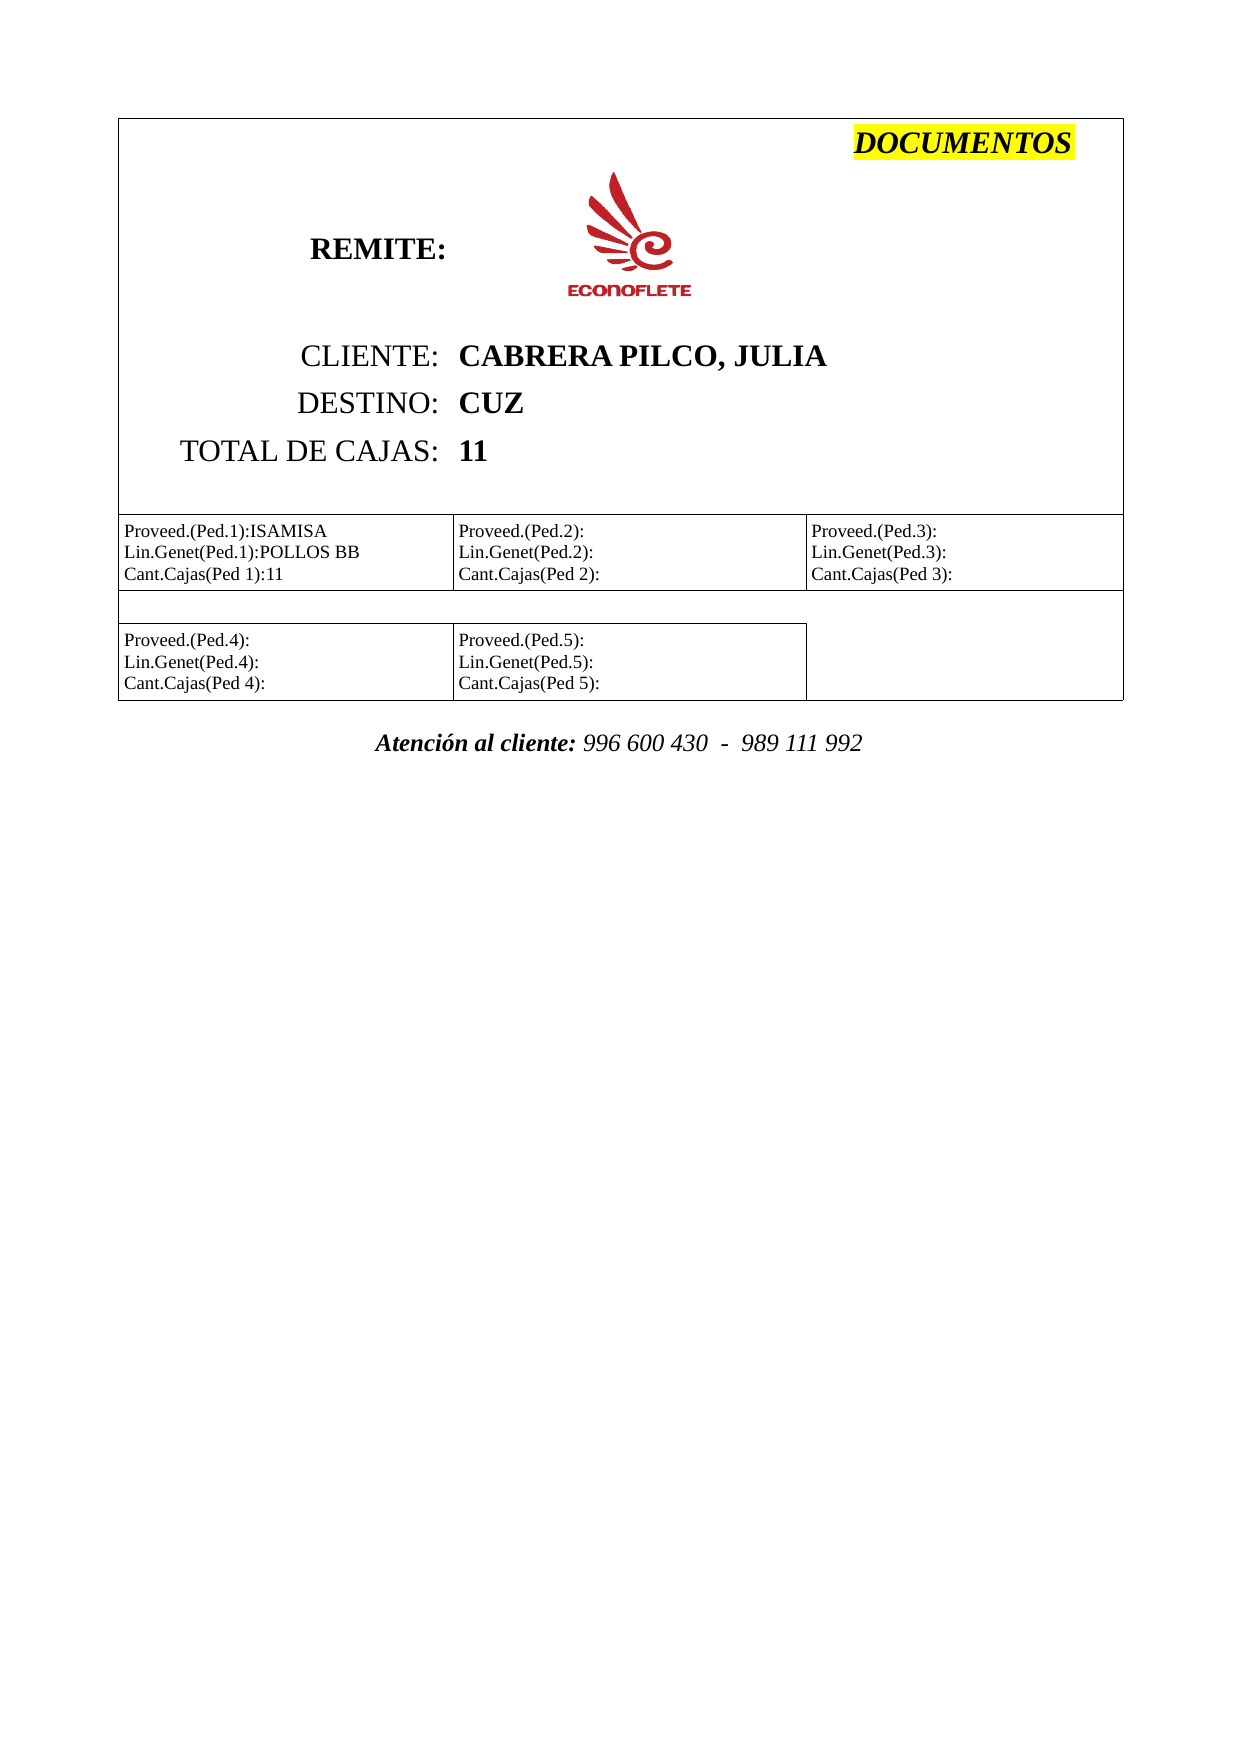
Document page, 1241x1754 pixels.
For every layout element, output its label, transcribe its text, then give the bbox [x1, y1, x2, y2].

table_cell [806, 379, 1123, 426]
table_cell [806, 591, 1123, 623]
table_cell CUZ [453, 379, 806, 426]
table_cell CLIENTE: [119, 332, 453, 379]
table_cell TOTAL DE CAJAS: [119, 426, 453, 474]
picture [552, 171, 707, 297]
table_cell [453, 166, 806, 332]
table_header [453, 119, 806, 166]
table_cell Proveed.(Ped.4): Lin.Genet(Ped.4): Cant.Cajas(Ped 4): [119, 624, 453, 699]
table_header DOCUMENTOS [806, 119, 1123, 166]
table_cell [453, 591, 806, 623]
table_cell REMITE: [119, 166, 453, 332]
table_cell [807, 623, 1123, 699]
text Atención al cliente: 996 600 430 - 989 111 992 [118, 728, 1122, 757]
table_cell Proveed.(Ped.5): Lin.Genet(Ped.5): Cant.Cajas(Ped 5): [454, 624, 806, 699]
table_cell CABRERA PILCO, JULIA [453, 332, 1123, 379]
table_cell DESTINO: [119, 379, 453, 426]
table_cell [806, 166, 1123, 332]
table_cell 11 [453, 426, 1123, 474]
table_cell [119, 591, 453, 623]
table_cell [806, 474, 1123, 514]
table_cell [119, 474, 453, 514]
table_cell Proveed.(Ped.1):ISAMISA Lin.Genet(Ped.1):POLLOS BB Cant.Cajas(Ped 1):11 [119, 515, 453, 590]
table_cell Proveed.(Ped.3): Lin.Genet(Ped.3): Cant.Cajas(Ped 3): [807, 515, 1123, 590]
table_cell [453, 474, 806, 514]
table_header [119, 119, 453, 166]
table_cell Proveed.(Ped.2): Lin.Genet(Ped.2): Cant.Cajas(Ped 2): [454, 515, 806, 590]
